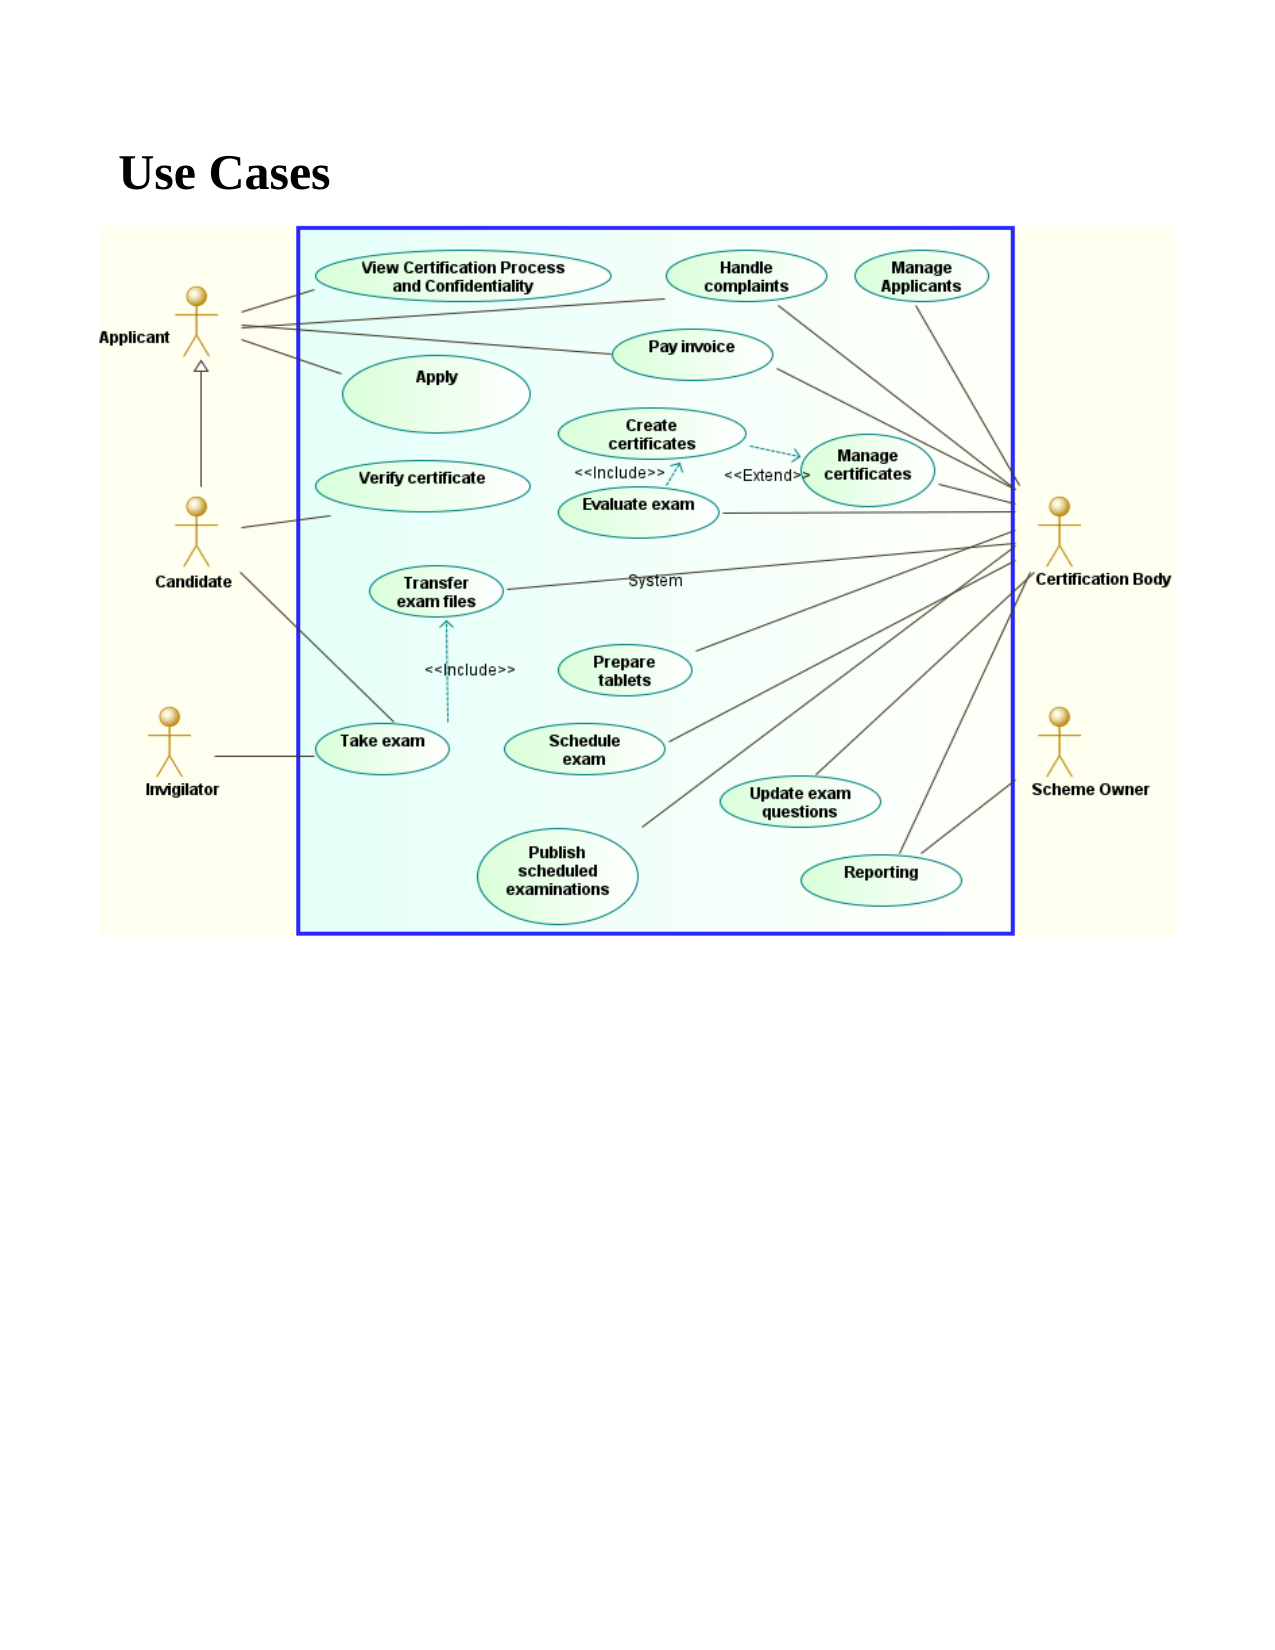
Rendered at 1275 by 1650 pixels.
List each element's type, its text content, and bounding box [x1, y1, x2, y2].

picture [86, 213, 1189, 949]
subtitle Use Cases [118, 143, 1157, 201]
